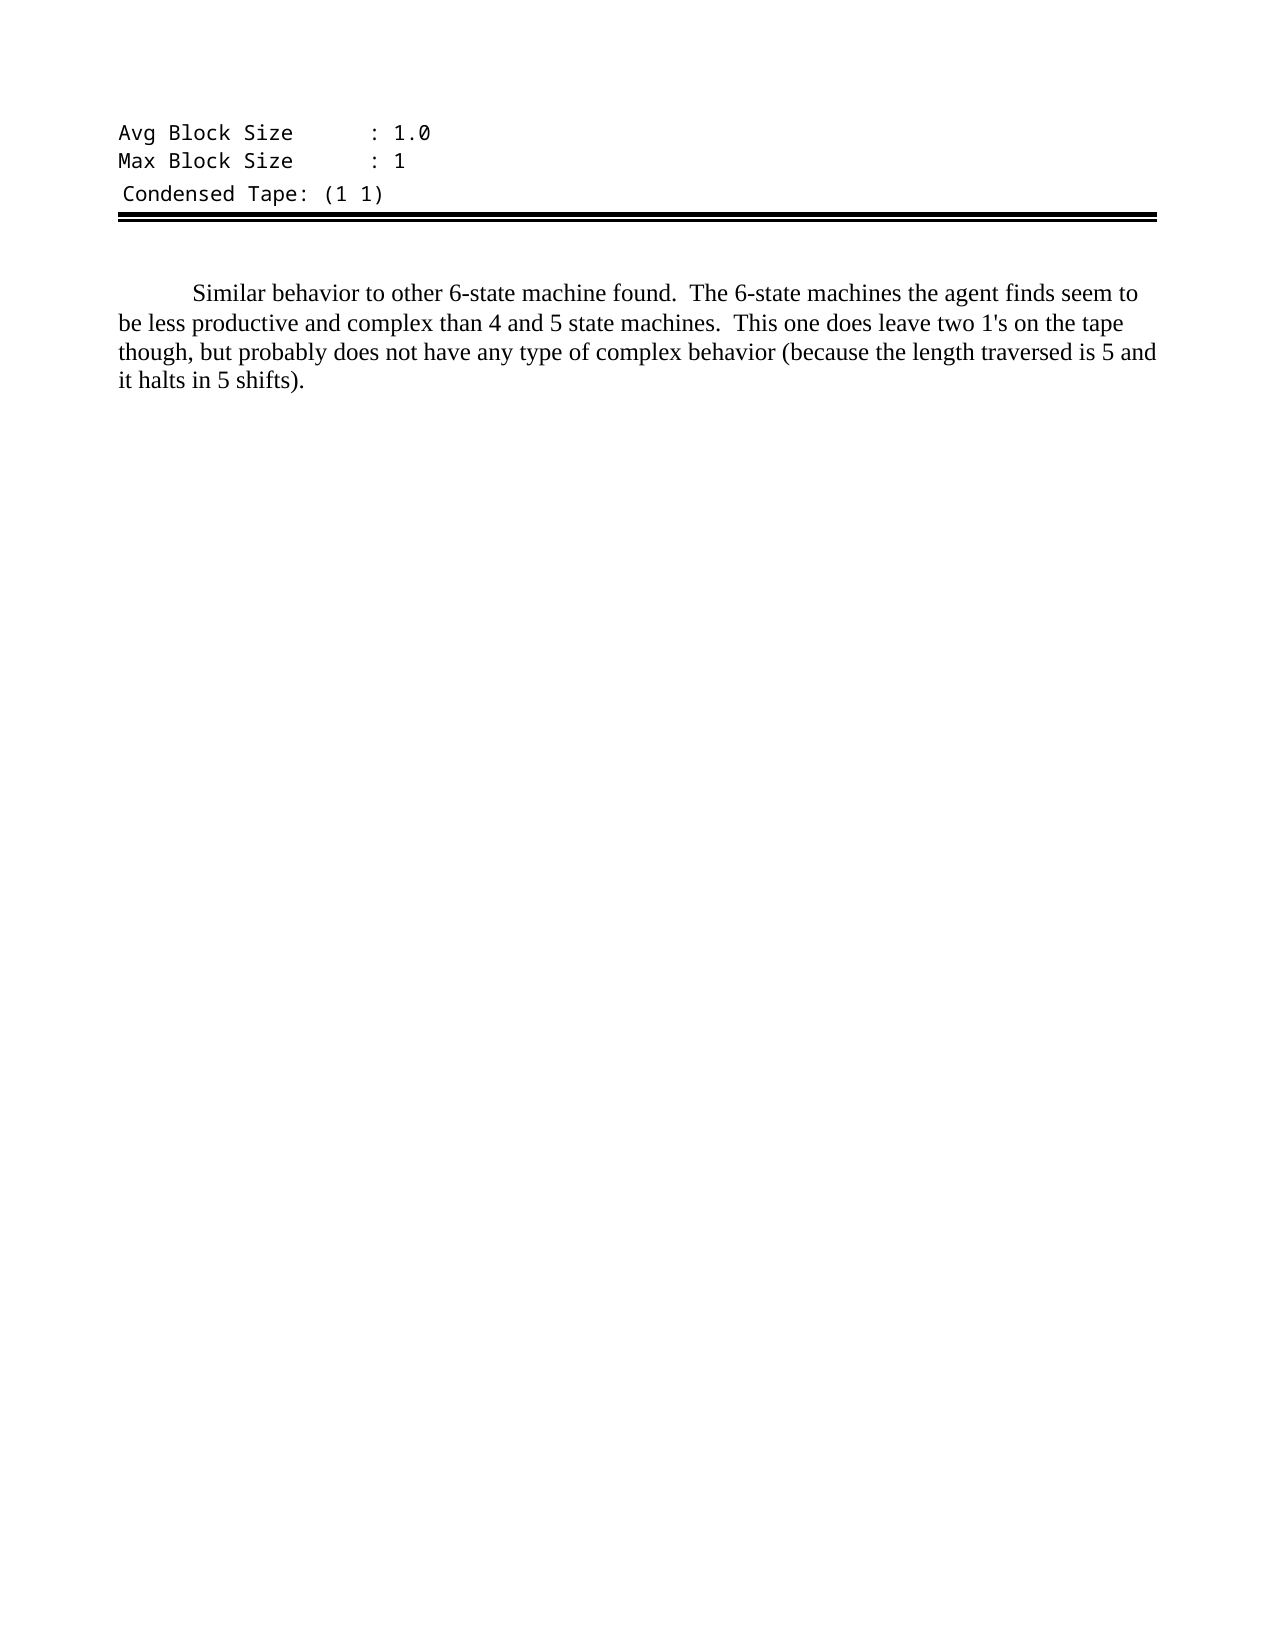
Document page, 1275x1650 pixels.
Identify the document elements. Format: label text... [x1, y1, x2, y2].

text Similar behavior to other 6-state machine found. The 6-state machines the agent finds seem to be less productive and complex than 4 and 5 state machines. This one does leave two 1's on the tape though, but probably does not have any type of complex behavior (because the length traversed is 5 and it halts in 5 shifts). [118, 278, 1157, 394]
text Avg Block Size : 1.0 [118, 118, 1157, 147]
text Max Block Size : 1 [118, 147, 1157, 175]
text Condensed Tape: (1 1) [118, 175, 1157, 212]
